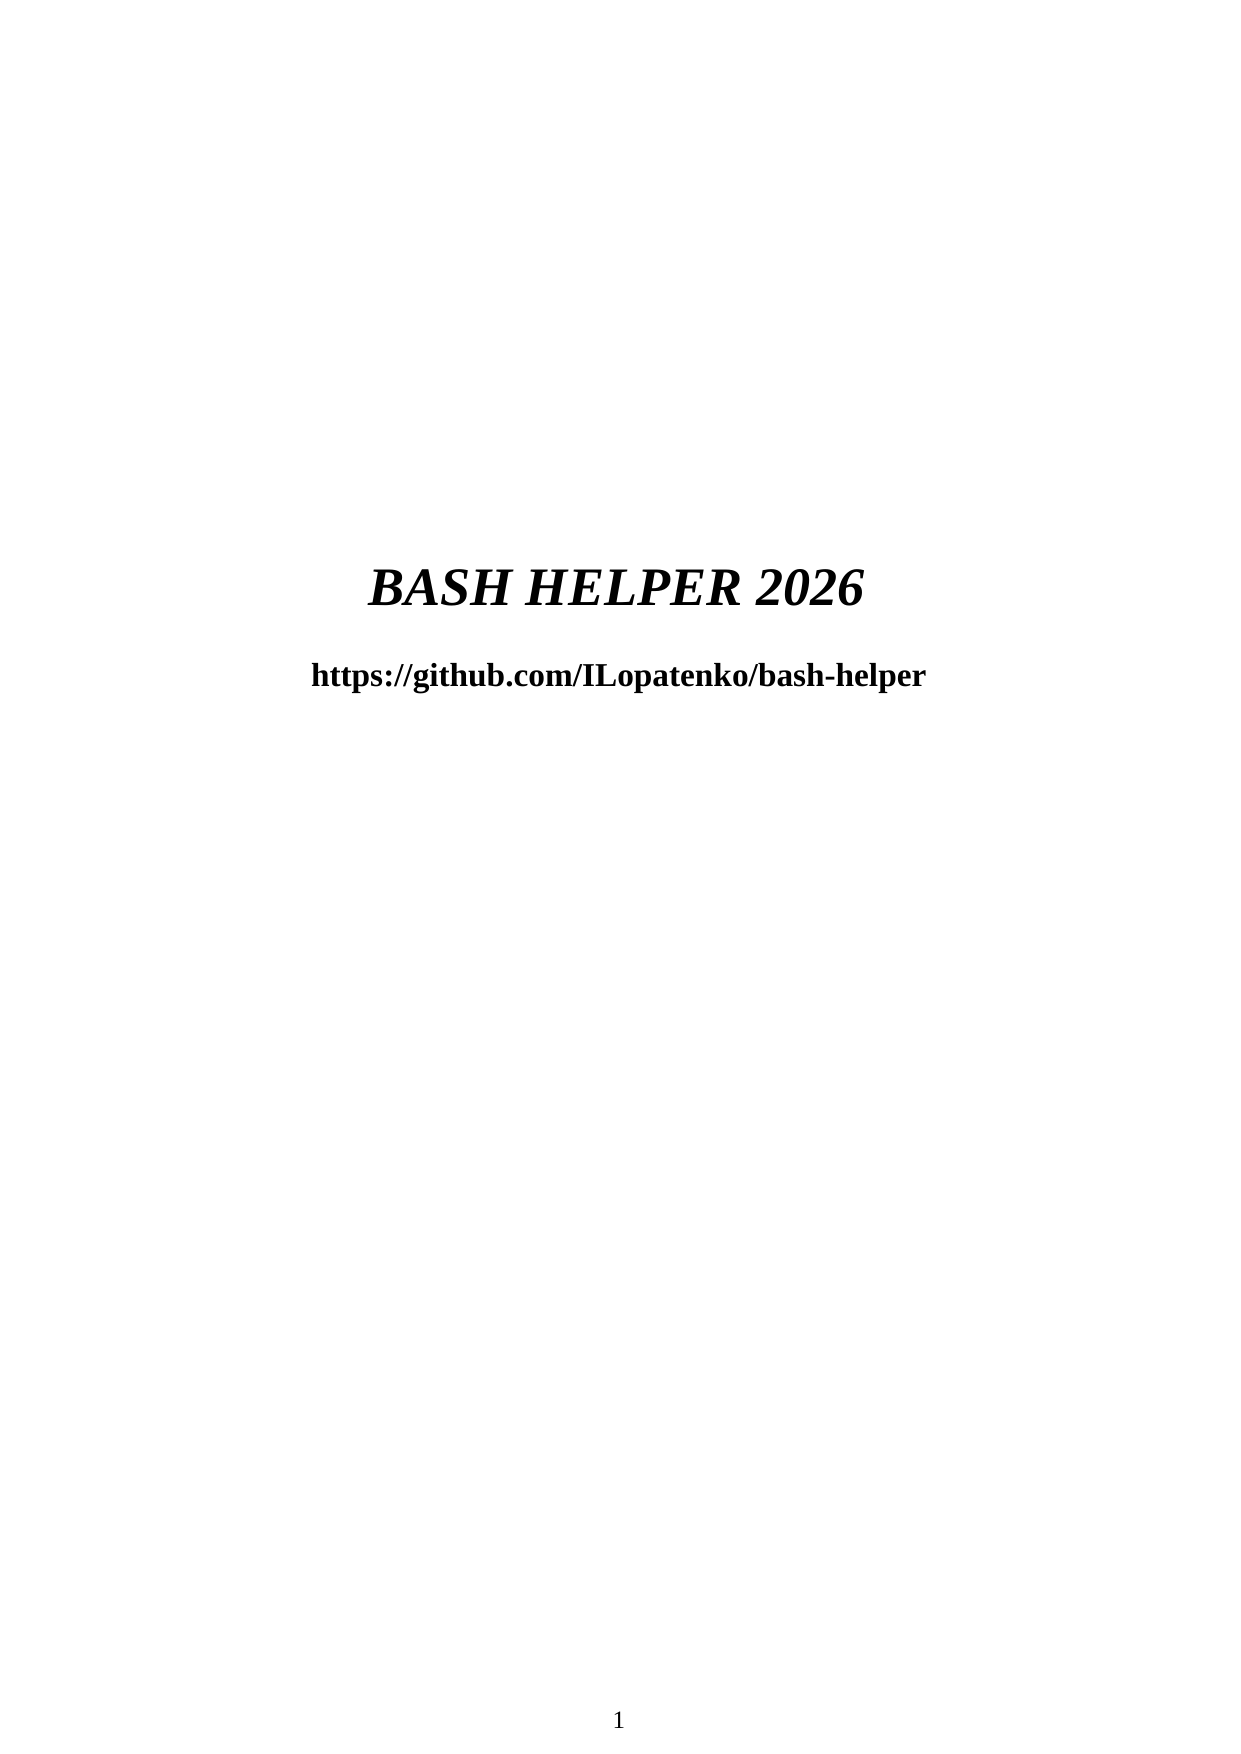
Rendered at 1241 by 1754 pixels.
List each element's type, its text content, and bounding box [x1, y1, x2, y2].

text BASH HELPER 2026 [47, 554, 1191, 617]
text https://github.com/ILopatenko/bash-helper [47, 655, 1191, 693]
